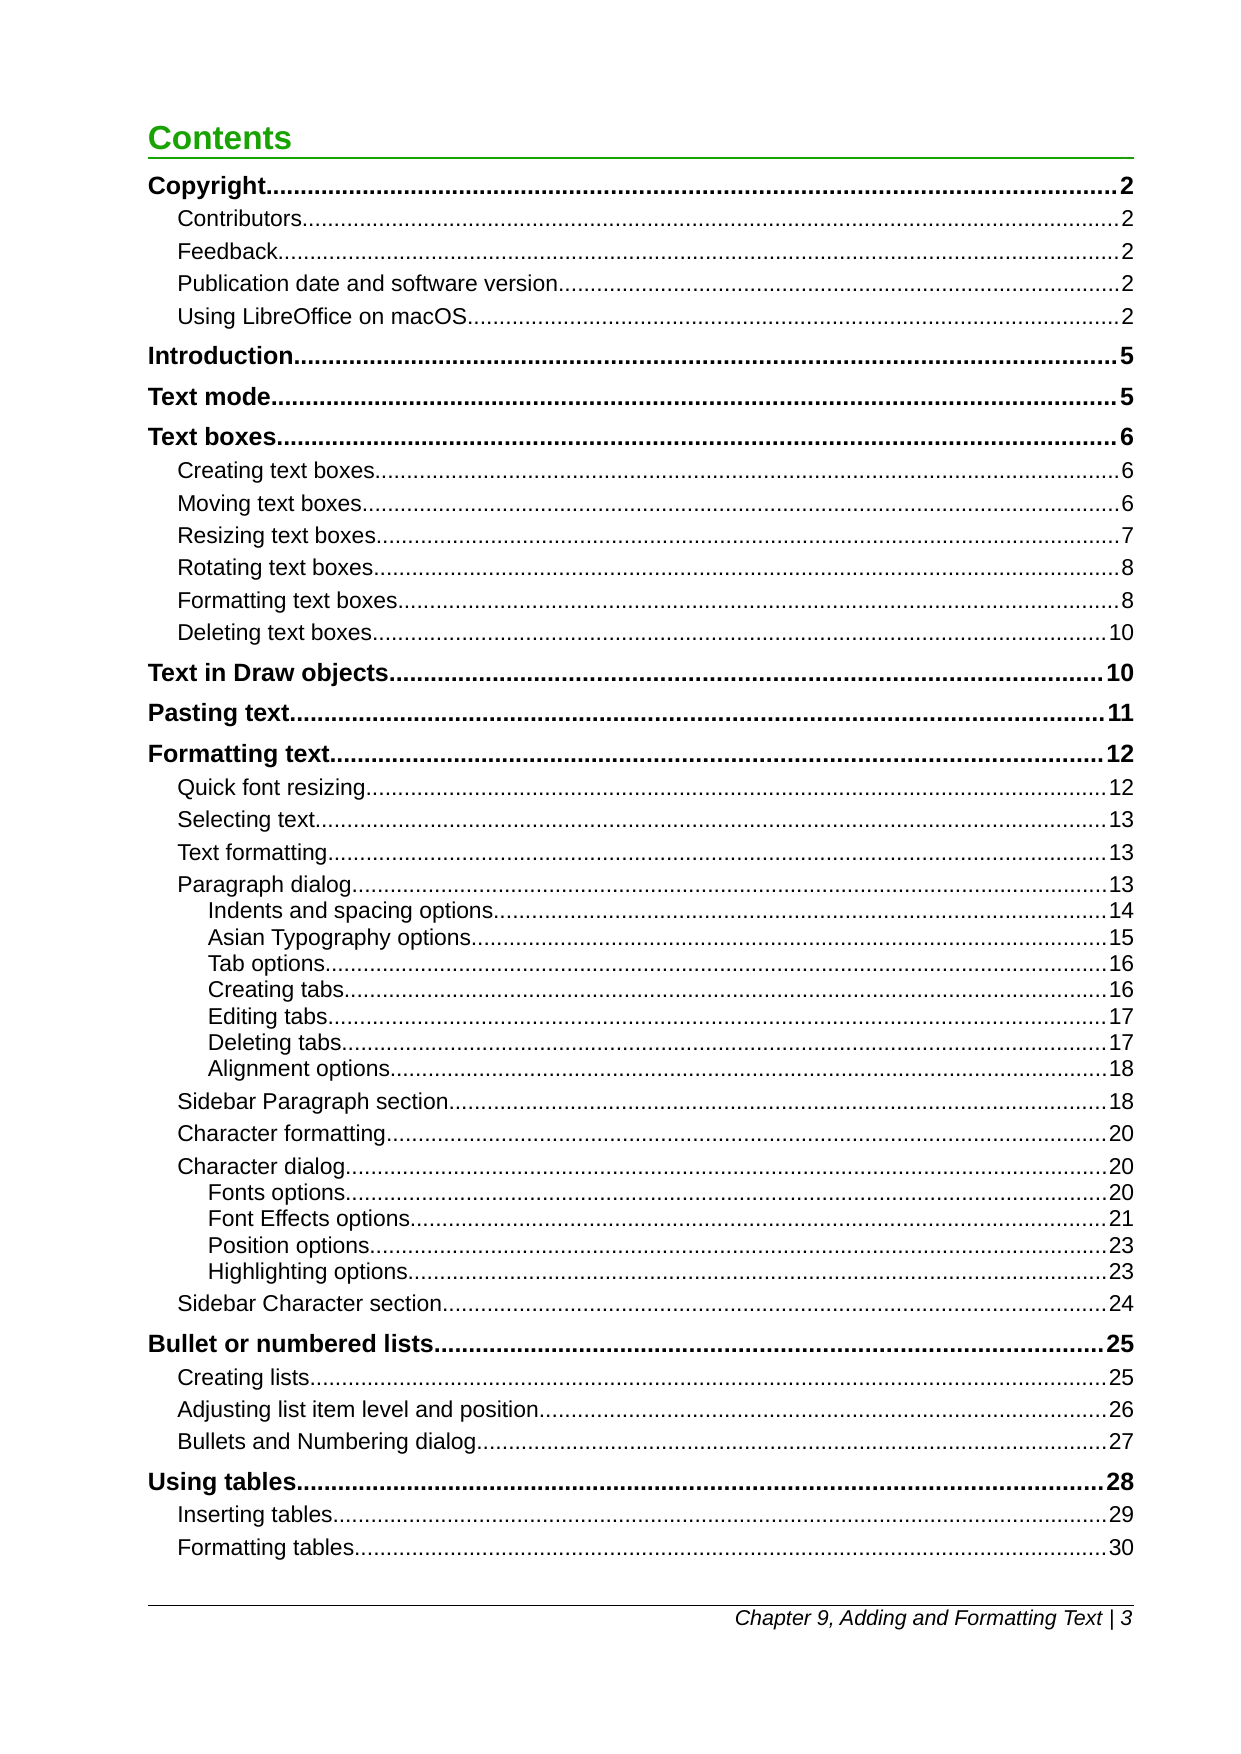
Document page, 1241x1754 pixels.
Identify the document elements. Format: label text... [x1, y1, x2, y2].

text Quick font resizing 12 [177, 774, 1134, 800]
text Sidebar Character section 24 [177, 1290, 1134, 1317]
text Editing tabs 17 [208, 1003, 1134, 1029]
text Character dialog 20 [177, 1153, 1134, 1179]
text Selecting text 13 [177, 806, 1134, 832]
text Resizing text boxes 7 [177, 522, 1134, 548]
text Using tables 28 [148, 1467, 1134, 1495]
text Character formatting 20 [177, 1120, 1134, 1147]
text Bullet or numbered lists 25 [148, 1329, 1134, 1357]
text Sidebar Paragraph section 18 [177, 1088, 1134, 1114]
text Asian Typography options 15 [208, 924, 1134, 950]
text Contributors 2 [177, 205, 1134, 232]
text Pasting text 11 [148, 698, 1134, 727]
text Formatting text boxes 8 [177, 587, 1134, 613]
text Tab options 16 [208, 950, 1134, 976]
text Publication date and software version 2 [177, 270, 1134, 297]
text Position options 23 [208, 1232, 1134, 1258]
text Paragraph dialog 13 [177, 871, 1134, 897]
text Text formatting 13 [177, 838, 1134, 865]
text Moving text boxes 6 [177, 489, 1134, 516]
text Creating tabs 16 [208, 976, 1134, 1003]
text Highlighting options 23 [208, 1258, 1134, 1284]
text Text boxes 6 [148, 422, 1134, 451]
text Formatting text 12 [148, 739, 1134, 768]
text Creating lists 25 [177, 1363, 1134, 1390]
text Deleting tabs 17 [208, 1029, 1134, 1055]
text Alignment options 18 [208, 1055, 1134, 1082]
text Fonts options 20 [208, 1179, 1134, 1205]
text Text in Draw objects 10 [148, 657, 1134, 686]
text Inserting tables 29 [177, 1501, 1134, 1528]
text Feedback 2 [177, 238, 1134, 264]
text Font Effects options 21 [208, 1205, 1134, 1232]
text Introduction 5 [148, 341, 1134, 370]
text Bullets and Numbering dialog 27 [177, 1428, 1134, 1455]
text Text mode 5 [148, 382, 1134, 410]
text Rotating text boxes 8 [177, 554, 1134, 581]
text Using LibreOffice on macOS 2 [177, 303, 1134, 329]
text Deleting text boxes 10 [177, 619, 1134, 646]
text Adjusting list item level and position 26 [177, 1396, 1134, 1422]
text Creating text boxes 6 [177, 457, 1134, 483]
text Formatting tables 30 [177, 1534, 1134, 1560]
text Copyright 2 [148, 171, 1134, 199]
subtitle Contents [148, 118, 1134, 157]
text Indents and spacing options 14 [208, 897, 1134, 924]
